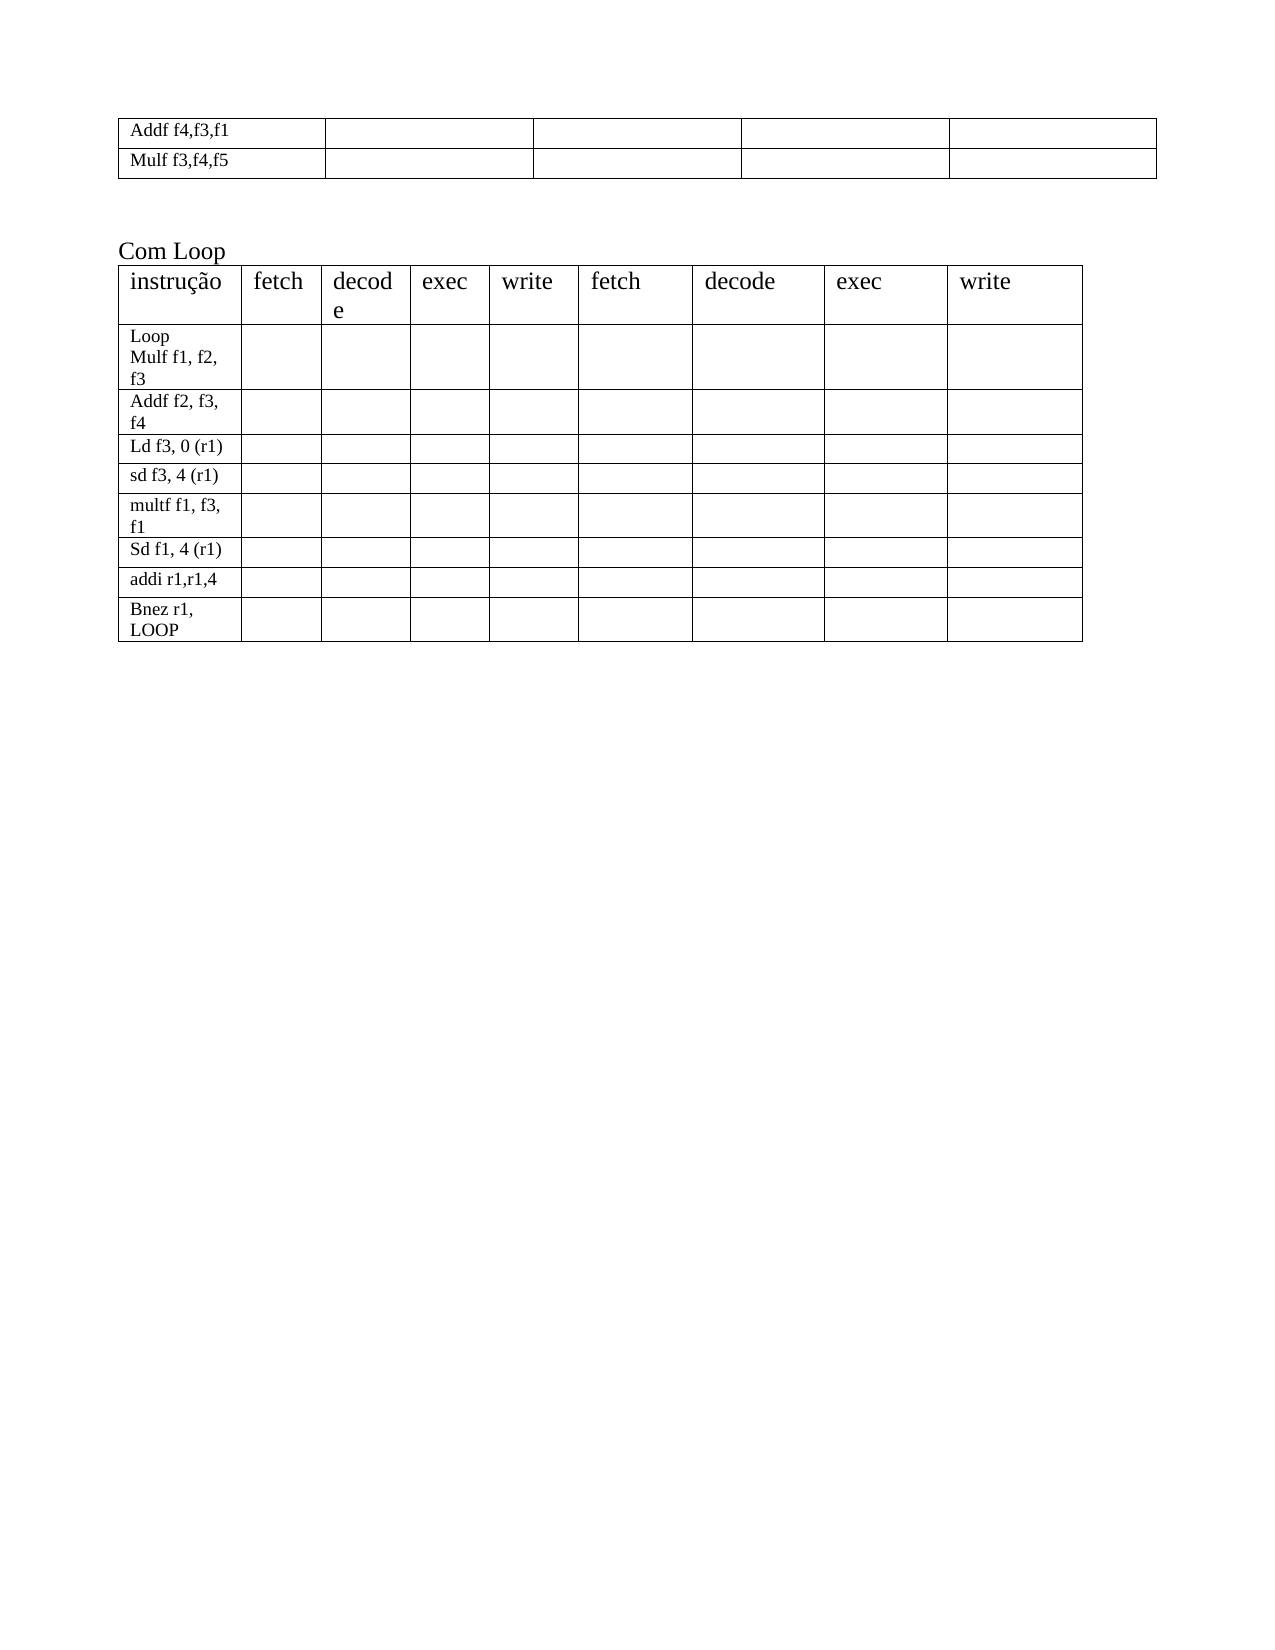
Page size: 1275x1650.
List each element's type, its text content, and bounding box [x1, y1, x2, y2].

table_cell [242, 390, 321, 433]
table_cell [825, 325, 947, 389]
table_cell [693, 598, 824, 641]
table_cell [579, 598, 692, 641]
table_cell [490, 390, 578, 433]
table_header decode [322, 266, 410, 323]
table_cell [490, 568, 578, 597]
table_cell [534, 119, 741, 148]
table_cell [242, 435, 321, 463]
table_cell [579, 464, 692, 493]
table_cell [948, 435, 1082, 463]
table_cell [825, 568, 947, 597]
table_cell Ld f3, 0 (r1) [119, 435, 241, 463]
table_cell [490, 538, 578, 567]
table_header write [490, 266, 578, 323]
table_cell [825, 538, 947, 567]
table_cell [242, 494, 321, 537]
table_cell [322, 494, 410, 537]
table_cell [322, 464, 410, 493]
table_cell [322, 435, 410, 463]
table_cell [948, 390, 1082, 433]
table_cell [693, 325, 824, 389]
table_cell [948, 598, 1082, 641]
table_cell Mulf f3,f4,f5 [119, 149, 325, 178]
table_cell [742, 149, 949, 178]
table_cell [490, 494, 578, 537]
table_cell [579, 325, 692, 389]
table_cell [693, 435, 824, 463]
table_cell [322, 598, 410, 641]
table_cell [322, 568, 410, 597]
table_cell [411, 494, 489, 537]
table_cell [948, 538, 1082, 567]
table_header fetch [242, 266, 321, 323]
table_cell Loop Mulf f1, f2, f3 [119, 325, 241, 389]
table_cell [322, 390, 410, 433]
table_cell [490, 598, 578, 641]
table_cell [693, 538, 824, 567]
table_cell [948, 494, 1082, 537]
table_cell [490, 464, 578, 493]
table_header decode [693, 266, 824, 323]
table_cell [322, 325, 410, 389]
table_cell [579, 435, 692, 463]
table_cell [242, 568, 321, 597]
table_cell [579, 568, 692, 597]
table_cell Sd f1, 4 (r1) [119, 538, 241, 567]
table_cell [950, 119, 1156, 148]
table_cell [693, 494, 824, 537]
table_cell [242, 325, 321, 389]
table_cell [411, 435, 489, 463]
table_cell [326, 149, 533, 178]
table_cell [948, 325, 1082, 389]
table_cell [322, 538, 410, 567]
table_cell [242, 464, 321, 493]
table_cell [579, 390, 692, 433]
table_cell [693, 568, 824, 597]
table_cell [693, 390, 824, 433]
table_cell [490, 435, 578, 463]
table_cell [534, 149, 741, 178]
table_cell [950, 149, 1156, 178]
table_header write [948, 266, 1082, 323]
table_cell [490, 325, 578, 389]
table_cell [326, 119, 533, 148]
table_cell sd f3, 4 (r1) [119, 464, 241, 493]
table_cell [242, 598, 321, 641]
table_cell [825, 390, 947, 433]
table_cell [411, 568, 489, 597]
table_cell [411, 325, 489, 389]
table_cell [825, 598, 947, 641]
table_cell [948, 568, 1082, 597]
table_cell [411, 464, 489, 493]
table_cell addi r1,r1,4 [119, 568, 241, 597]
table_header exec [825, 266, 947, 323]
table_cell [242, 538, 321, 567]
table_cell [742, 119, 949, 148]
table_cell [411, 390, 489, 433]
table_cell [825, 464, 947, 493]
table_cell [825, 494, 947, 537]
table_cell [693, 464, 824, 493]
table_header exec [411, 266, 489, 323]
table_cell [579, 538, 692, 567]
table_cell [825, 435, 947, 463]
table_cell multf f1, f3, f1 [119, 494, 241, 537]
table_cell Addf f2, f3, f4 [119, 390, 241, 433]
text Com Loop [118, 236, 1157, 265]
table_cell Bnez r1, LOOP [119, 598, 241, 641]
table_cell [411, 538, 489, 567]
table_cell Addf f4,f3,f1 [119, 119, 325, 148]
table_cell [411, 598, 489, 641]
table_header fetch [579, 266, 692, 323]
table_header instrução [119, 266, 241, 323]
table_cell [579, 494, 692, 537]
table_cell [948, 464, 1082, 493]
